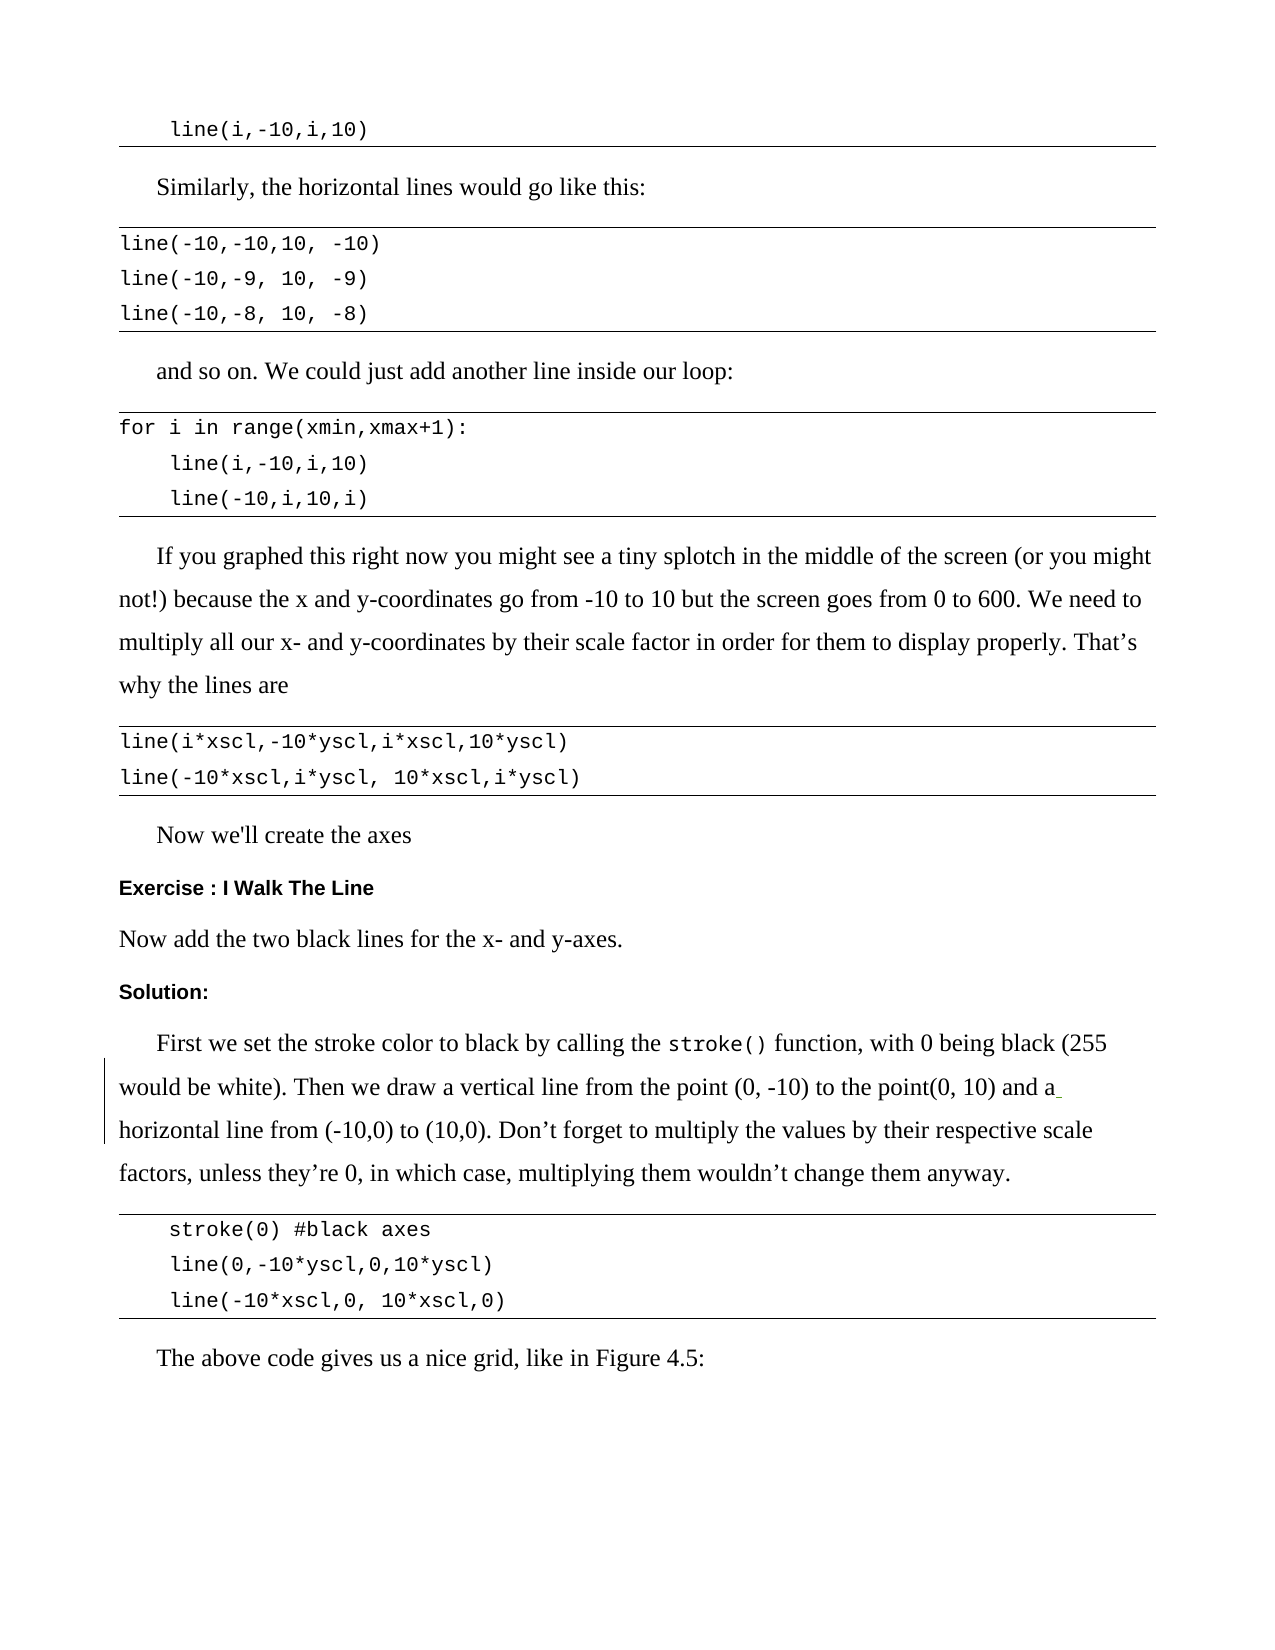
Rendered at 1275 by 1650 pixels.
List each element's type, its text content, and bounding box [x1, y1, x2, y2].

text line(i,-10,i,10) [118, 453, 1156, 476]
text line(0,-10*yscl,0,10*yscl) [118, 1254, 1156, 1278]
text If you graphed this right now you might see a tiny splotch in the middle of the screen (or you might not!) because the x and y-coordinates go from -10 to 10 but the screen goes from 0 to 600. We need to multiply all our x- and y-coordinates by their scale factor in order for them to display properly. That’s why the lines are [118, 541, 1156, 699]
text and so on. We could just add another line inside our loop: [118, 356, 1156, 385]
text line(-10*xscl,i*yscl, 10*xscl,i*yscl) [118, 767, 1156, 796]
text stroke(0) #black axes [118, 1215, 1156, 1243]
text Now we'll create the axes [118, 820, 1156, 849]
text line(-10,-10,10, -10) [118, 228, 1156, 256]
text line(-10*xscl,0, 10*xscl,0) [118, 1290, 1156, 1319]
text First we set the stroke color to black by calling the stroke() function, with 0 being black (255 would be white). Then we draw a vertical line from the point (0, -10) to the point(0, 10) and a horizontal line from (-10,0) to (10,0). Don’t forget to multiply the values by their respective scale factors, unless they’re 0, in which case, multiplying them wouldn’t change them anyway. [118, 1028, 1156, 1187]
text for i in range(xmin,xmax+1): [118, 413, 1156, 441]
text line(i,-10,i,10) [118, 118, 1156, 147]
text line(-10,-9, 10, -9) [118, 268, 1156, 292]
text line(-10,-8, 10, -8) [118, 303, 1156, 332]
text line(i*xscl,-10*yscl,i*xscl,10*yscl) [118, 727, 1156, 755]
text Now add the two black lines for the x- and y-axes. [118, 924, 1156, 953]
text Solution: [118, 980, 1156, 1004]
text line(-10,i,10,i) [118, 488, 1156, 517]
text Similarly, the horizontal lines would go like this: [118, 172, 1156, 200]
text The above code gives us a nice grid, like in Figure 4.5: [118, 1343, 1156, 1372]
text Exercise : I Walk The Line [118, 876, 1156, 899]
